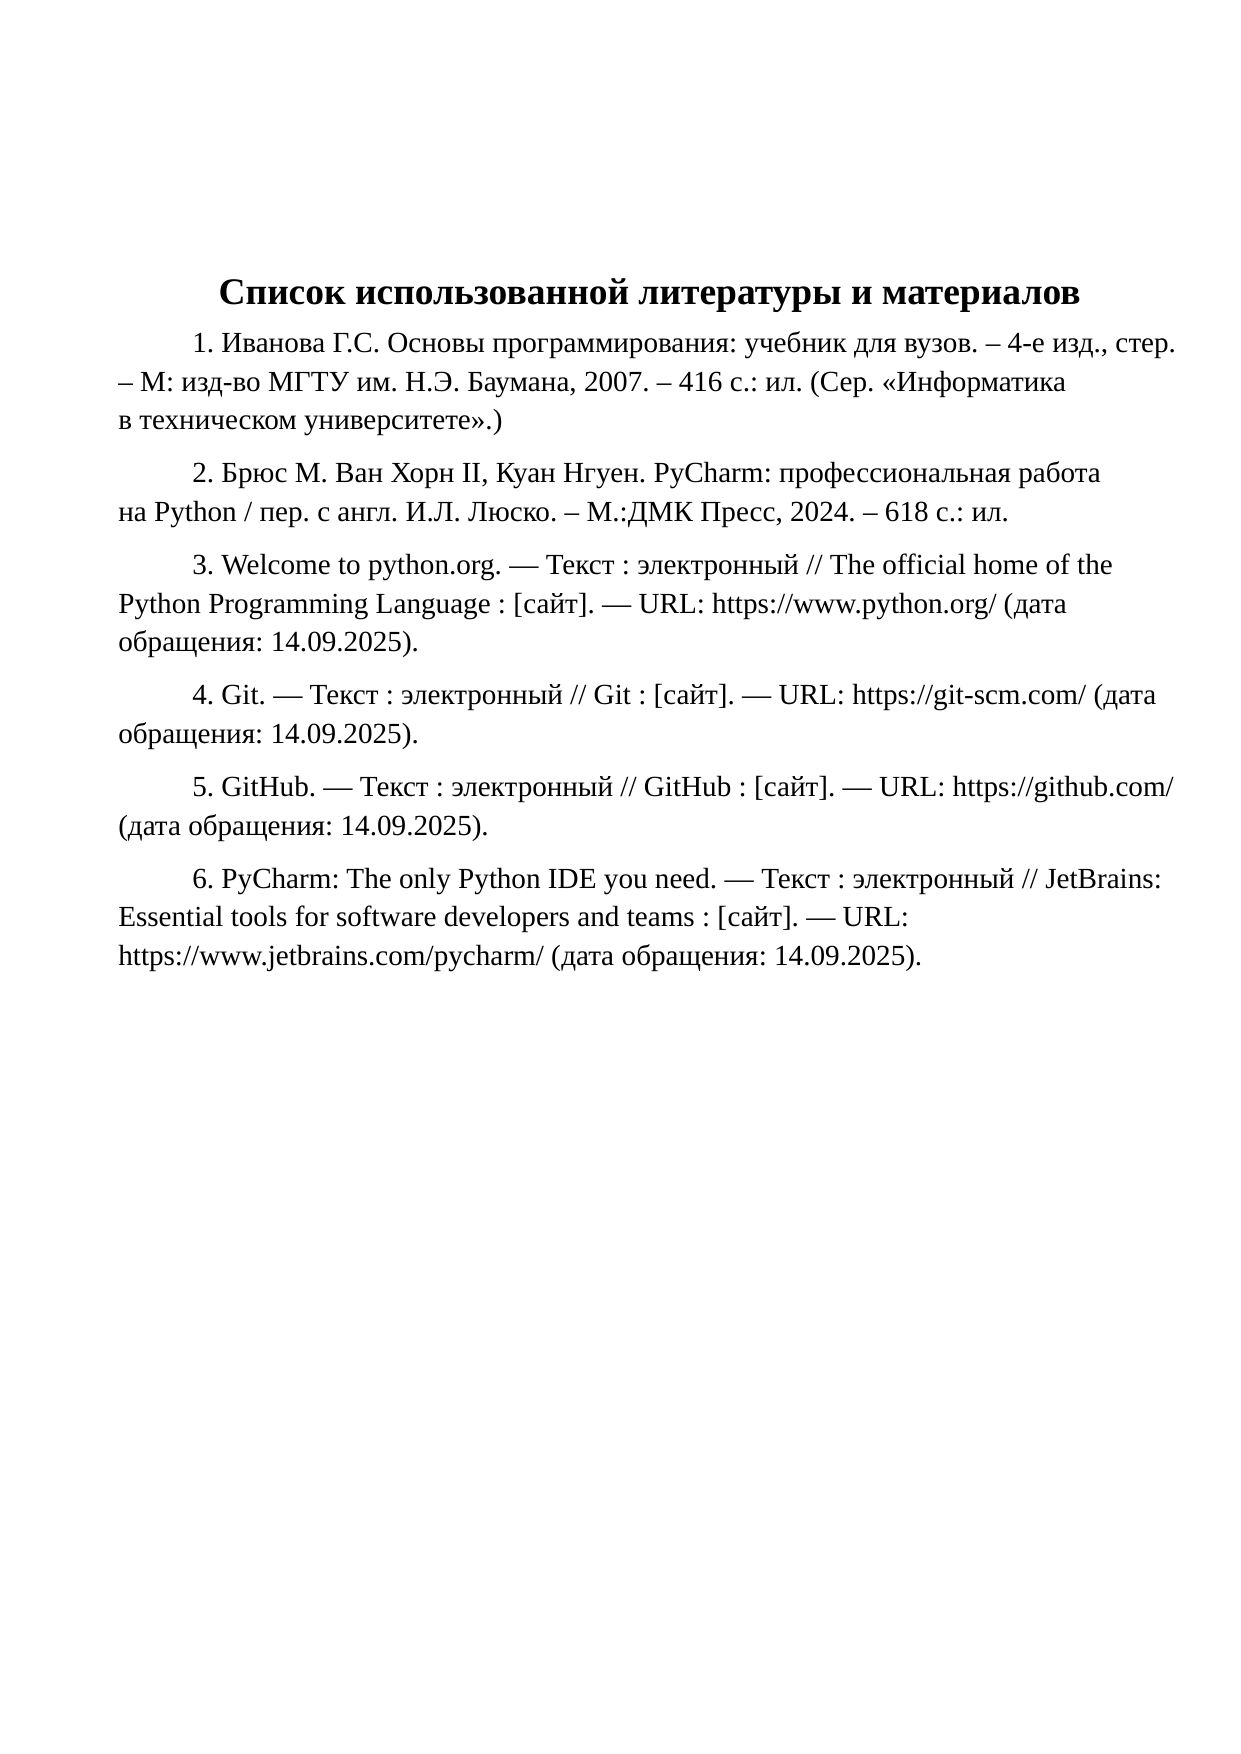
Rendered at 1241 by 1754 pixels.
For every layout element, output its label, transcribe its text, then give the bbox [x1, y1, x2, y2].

subtitle Список использованной литературы и материалов [118, 270, 1181, 313]
list Брюс М. Ван Хорн II, Куан Нгуен. PyCharm: профессиональная работа на Python / пер. с англ. И.Л. Люско. – М.:ДМК Пресс, 2024. – 618 с.: ил. [118, 456, 1181, 528]
list Welcome to python.org. — Текст : электронный // The official home of the Python Programming Language : [сайт]. — URL: https://www.python.org/ (дата обращения: 14.09.2025). [118, 547, 1181, 658]
list GitHub. — Текст : электронный // GitHub : [сайт]. — URL: https://github.com/ (дата обращения: 14.09.2025). [118, 769, 1181, 841]
list Git. — Текст : электронный // Git : [сайт]. — URL: https://git-scm.com/ (дата обращения: 14.09.2025). [118, 677, 1181, 749]
list PyCharm: The only Python IDE you need. — Текст : электронный // JetBrains: Essential tools for software developers and teams : [сайт]. — URL: https://www.jetbrains.com/pycharm/ (дата обращения: 14.09.2025). [118, 861, 1181, 971]
list Иванова Г.С. Основы программирования: учебник для вузов. – 4-е изд., стер. – М: изд-во МГТУ им. Н.Э. Баумана, 2007. – 416 с.: ил. (Сер. «Информатика в техническом университете».) [118, 325, 1181, 436]
